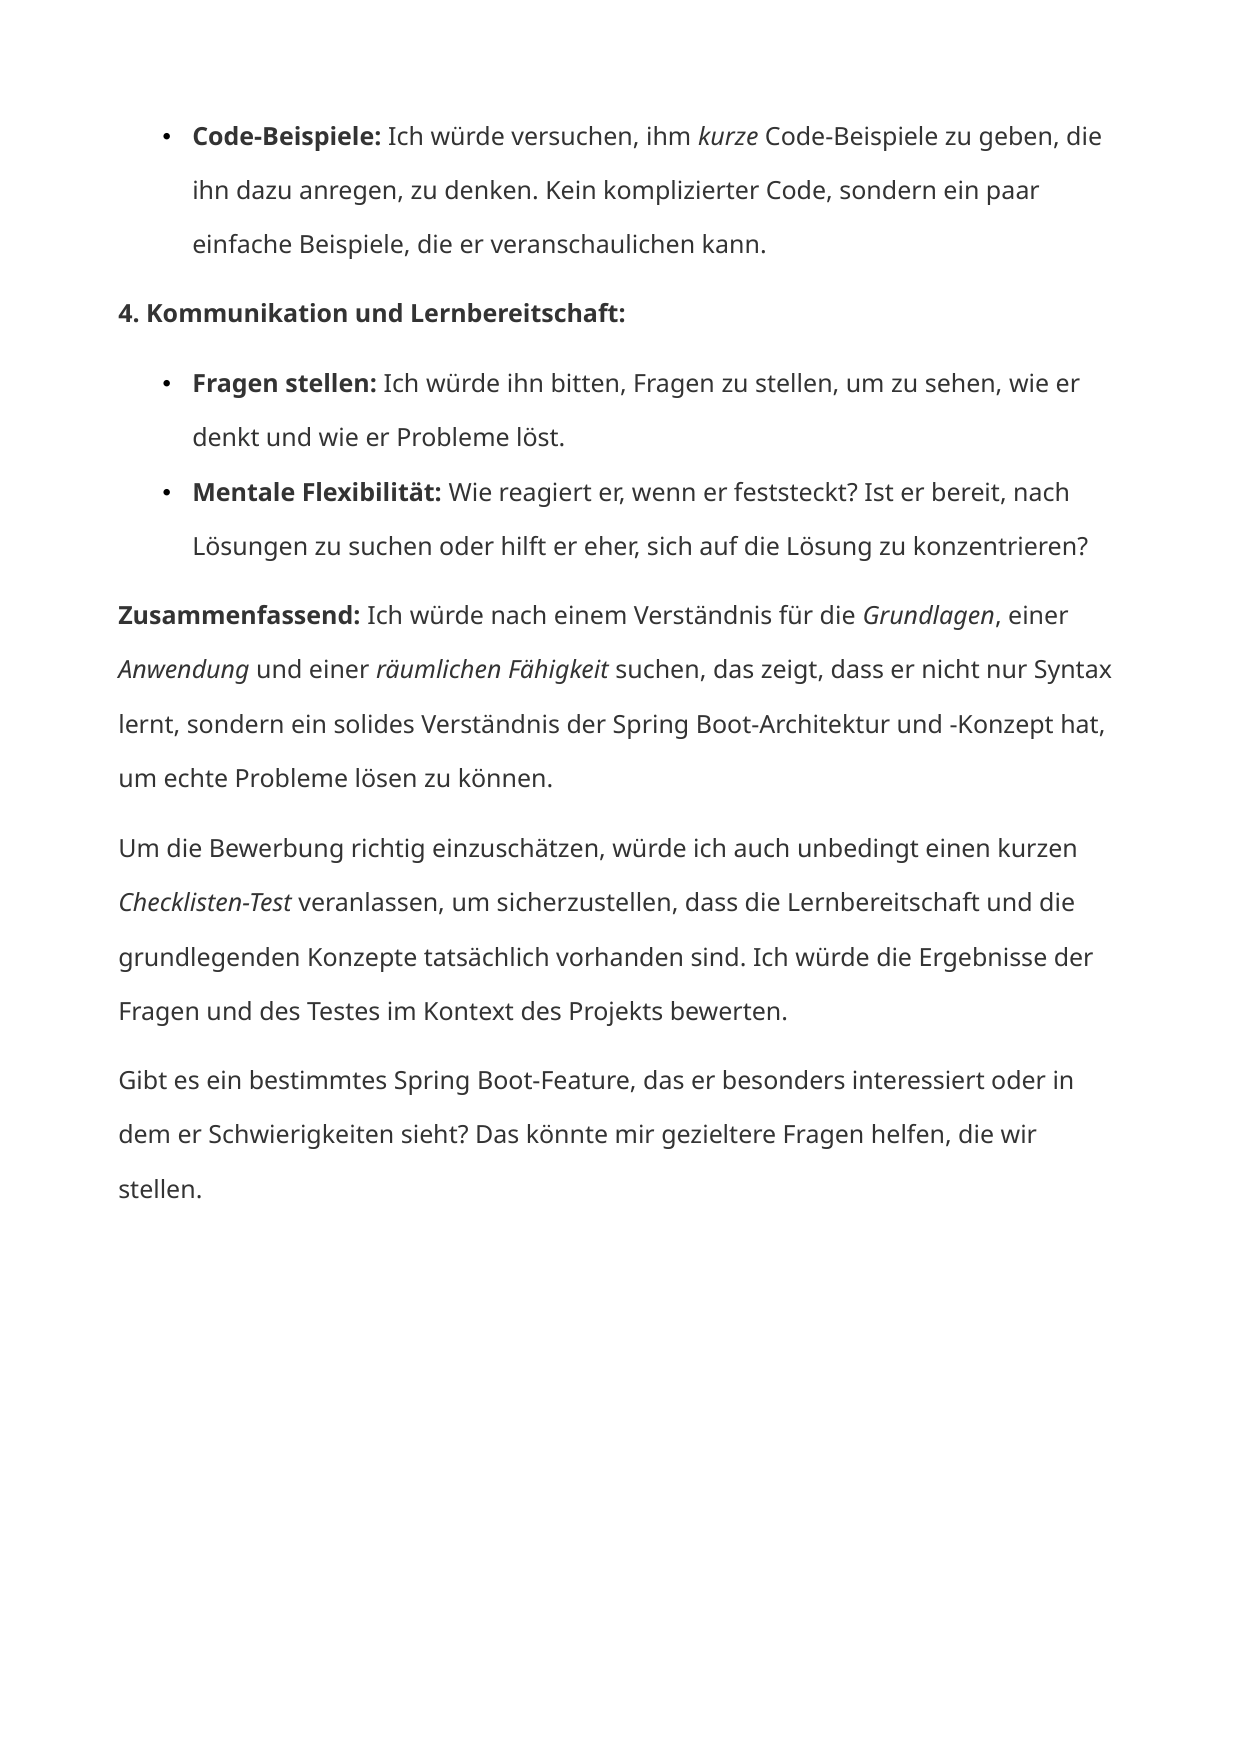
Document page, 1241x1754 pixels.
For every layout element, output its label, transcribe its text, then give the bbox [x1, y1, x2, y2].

list Code-Beispiele: Ich würde versuchen, ihm kurze Code-Beispiele zu geben, die ihn dazu anregen, zu denken. Kein komplizierter Code, sondern ein paar einfache Beispiele, die er veranschaulichen kann. [162, 118, 1122, 261]
list Mentale Flexibilität: Wie reagiert er, wenn er feststeckt? Ist er bereit, nach Lösungen zu suchen oder hilft er eher, sich auf die Lösung zu konzentrieren? [162, 474, 1122, 563]
text Gibt es ein bestimmtes Spring Boot-Feature, das er besonders interessiert oder in dem er Schwierigkeiten sieht? Das könnte mir gezieltere Fragen helfen, die wir stellen. [118, 1063, 1122, 1206]
text 4. Kommunikation und Lernbereitschaft: [118, 296, 1122, 330]
text Zusammenfassend: Ich würde nach einem Verständnis für die Grundlagen, einer Anwendung und einer räumlichen Fähigkeit suchen, das zeigt, dass er nicht nur Syntax lernt, sondern ein solides Verständnis der Spring Boot-Architektur und -Konzept hat, um echte Probleme lösen zu können. [118, 598, 1122, 795]
list Fragen stellen: Ich würde ihn bitten, Fragen zu stellen, um zu sehen, wie er denkt und wie er Probleme löst. [162, 365, 1122, 454]
text Um die Bewerbung richtig einzuschätzen, würde ich auch unbedingt einen kurzen Checklisten-Test veranlassen, um sicherzustellen, dass die Lernbereitschaft und die grundlegenden Konzepte tatsächlich vorhanden sind. Ich würde die Ergebnisse der Fragen und des Testes im Kontext des Projekts bewerten. [118, 830, 1122, 1028]
